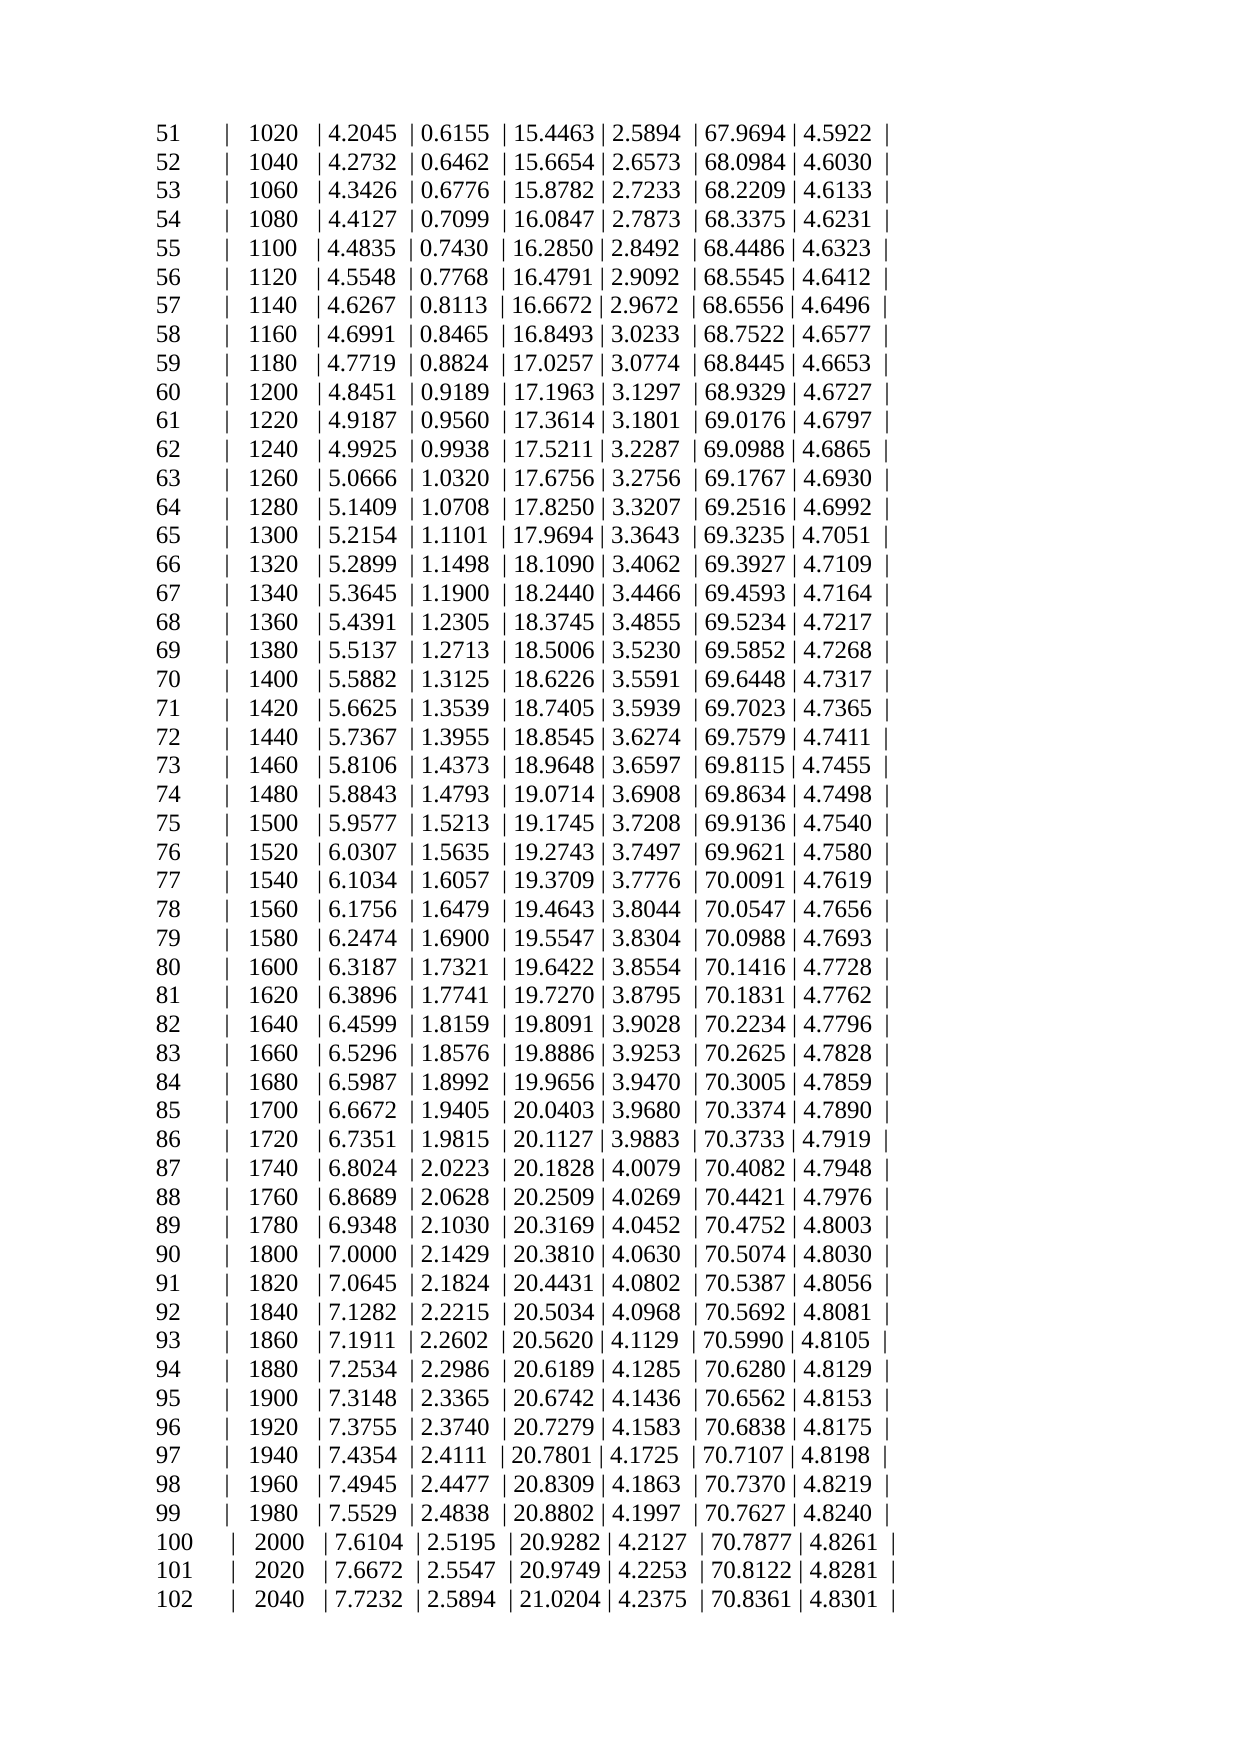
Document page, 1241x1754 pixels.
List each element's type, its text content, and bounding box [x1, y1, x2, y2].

text 69 | 1380 | 5.5137 | 1.2713 | 18.5006 | 3.5230 | 69.5852 | 4.7268 | [118, 636, 1122, 664]
text 92 | 1840 | 7.1282 | 2.2215 | 20.5034 | 4.0968 | 70.5692 | 4.8081 | [118, 1297, 1122, 1326]
text 57 | 1140 | 4.6267 | 0.8113 | 16.6672 | 2.9672 | 68.6556 | 4.6496 | [118, 291, 1122, 319]
text 66 | 1320 | 5.2899 | 1.1498 | 18.1090 | 3.4062 | 69.3927 | 4.7109 | [118, 549, 1122, 578]
text 63 | 1260 | 5.0666 | 1.0320 | 17.6756 | 3.2756 | 69.1767 | 4.6930 | [118, 463, 1122, 492]
text 62 | 1240 | 4.9925 | 0.9938 | 17.5211 | 3.2287 | 69.0988 | 4.6865 | [118, 434, 1122, 463]
text 96 | 1920 | 7.3755 | 2.3740 | 20.7279 | 4.1583 | 70.6838 | 4.8175 | [118, 1412, 1122, 1441]
text 87 | 1740 | 6.8024 | 2.0223 | 20.1828 | 4.0079 | 70.4082 | 4.7948 | [118, 1153, 1122, 1182]
text 59 | 1180 | 4.7719 | 0.8824 | 17.0257 | 3.0774 | 68.8445 | 4.6653 | [118, 348, 1122, 377]
text 68 | 1360 | 5.4391 | 1.2305 | 18.3745 | 3.4855 | 69.5234 | 4.7217 | [118, 607, 1122, 636]
text 84 | 1680 | 6.5987 | 1.8992 | 19.9656 | 3.9470 | 70.3005 | 4.7859 | [118, 1067, 1122, 1096]
text 90 | 1800 | 7.0000 | 2.1429 | 20.3810 | 4.0630 | 70.5074 | 4.8030 | [118, 1239, 1122, 1268]
text 71 | 1420 | 5.6625 | 1.3539 | 18.7405 | 3.5939 | 69.7023 | 4.7365 | [118, 693, 1122, 722]
text 81 | 1620 | 6.3896 | 1.7741 | 19.7270 | 3.8795 | 70.1831 | 4.7762 | [118, 981, 1122, 1009]
text 94 | 1880 | 7.2534 | 2.2986 | 20.6189 | 4.1285 | 70.6280 | 4.8129 | [118, 1354, 1122, 1383]
text 99 | 1980 | 7.5529 | 2.4838 | 20.8802 | 4.1997 | 70.7627 | 4.8240 | [118, 1498, 1122, 1527]
text 86 | 1720 | 6.7351 | 1.9815 | 20.1127 | 3.9883 | 70.3733 | 4.7919 | [118, 1124, 1122, 1153]
text 74 | 1480 | 5.8843 | 1.4793 | 19.0714 | 3.6908 | 69.8634 | 4.7498 | [118, 779, 1122, 808]
text 95 | 1900 | 7.3148 | 2.3365 | 20.6742 | 4.1436 | 70.6562 | 4.8153 | [118, 1383, 1122, 1412]
text 56 | 1120 | 4.5548 | 0.7768 | 16.4791 | 2.9092 | 68.5545 | 4.6412 | [118, 262, 1122, 291]
text 88 | 1760 | 6.8689 | 2.0628 | 20.2509 | 4.0269 | 70.4421 | 4.7976 | [118, 1182, 1122, 1211]
text 52 | 1040 | 4.2732 | 0.6462 | 15.6654 | 2.6573 | 68.0984 | 4.6030 | [118, 147, 1122, 176]
text 70 | 1400 | 5.5882 | 1.3125 | 18.6226 | 3.5591 | 69.6448 | 4.7317 | [118, 664, 1122, 693]
text 51 | 1020 | 4.2045 | 0.6155 | 15.4463 | 2.5894 | 67.9694 | 4.5922 | [118, 118, 1122, 147]
text 75 | 1500 | 5.9577 | 1.5213 | 19.1745 | 3.7208 | 69.9136 | 4.7540 | [118, 808, 1122, 837]
text 93 | 1860 | 7.1911 | 2.2602 | 20.5620 | 4.1129 | 70.5990 | 4.8105 | [118, 1326, 1122, 1354]
text 53 | 1060 | 4.3426 | 0.6776 | 15.8782 | 2.7233 | 68.2209 | 4.6133 | [118, 176, 1122, 204]
text 55 | 1100 | 4.4835 | 0.7430 | 16.2850 | 2.8492 | 68.4486 | 4.6323 | [118, 233, 1122, 262]
text 72 | 1440 | 5.7367 | 1.3955 | 18.8545 | 3.6274 | 69.7579 | 4.7411 | [118, 722, 1122, 751]
text 102 | 2040 | 7.7232 | 2.5894 | 21.0204 | 4.2375 | 70.8361 | 4.8301 | [118, 1584, 1122, 1613]
text 80 | 1600 | 6.3187 | 1.7321 | 19.6422 | 3.8554 | 70.1416 | 4.7728 | [118, 952, 1122, 981]
text 76 | 1520 | 6.0307 | 1.5635 | 19.2743 | 3.7497 | 69.9621 | 4.7580 | [118, 837, 1122, 866]
text 83 | 1660 | 6.5296 | 1.8576 | 19.8886 | 3.9253 | 70.2625 | 4.7828 | [118, 1038, 1122, 1067]
text 101 | 2020 | 7.6672 | 2.5547 | 20.9749 | 4.2253 | 70.8122 | 4.8281 | [118, 1556, 1122, 1584]
text 67 | 1340 | 5.3645 | 1.1900 | 18.2440 | 3.4466 | 69.4593 | 4.7164 | [118, 578, 1122, 607]
text 79 | 1580 | 6.2474 | 1.6900 | 19.5547 | 3.8304 | 70.0988 | 4.7693 | [118, 923, 1122, 952]
text 78 | 1560 | 6.1756 | 1.6479 | 19.4643 | 3.8044 | 70.0547 | 4.7656 | [118, 894, 1122, 923]
text 60 | 1200 | 4.8451 | 0.9189 | 17.1963 | 3.1297 | 68.9329 | 4.6727 | [118, 377, 1122, 406]
text 77 | 1540 | 6.1034 | 1.6057 | 19.3709 | 3.7776 | 70.0091 | 4.7619 | [118, 866, 1122, 894]
text 54 | 1080 | 4.4127 | 0.7099 | 16.0847 | 2.7873 | 68.3375 | 4.6231 | [118, 204, 1122, 233]
text 97 | 1940 | 7.4354 | 2.4111 | 20.7801 | 4.1725 | 70.7107 | 4.8198 | [118, 1441, 1122, 1469]
text 85 | 1700 | 6.6672 | 1.9405 | 20.0403 | 3.9680 | 70.3374 | 4.7890 | [118, 1096, 1122, 1124]
text 73 | 1460 | 5.8106 | 1.4373 | 18.9648 | 3.6597 | 69.8115 | 4.7455 | [118, 751, 1122, 779]
text 58 | 1160 | 4.6991 | 0.8465 | 16.8493 | 3.0233 | 68.7522 | 4.6577 | [118, 319, 1122, 348]
text 61 | 1220 | 4.9187 | 0.9560 | 17.3614 | 3.1801 | 69.0176 | 4.6797 | [118, 406, 1122, 434]
text 64 | 1280 | 5.1409 | 1.0708 | 17.8250 | 3.3207 | 69.2516 | 4.6992 | [118, 492, 1122, 521]
text 100 | 2000 | 7.6104 | 2.5195 | 20.9282 | 4.2127 | 70.7877 | 4.8261 | [118, 1527, 1122, 1556]
text 98 | 1960 | 7.4945 | 2.4477 | 20.8309 | 4.1863 | 70.7370 | 4.8219 | [118, 1469, 1122, 1498]
text 65 | 1300 | 5.2154 | 1.1101 | 17.9694 | 3.3643 | 69.3235 | 4.7051 | [118, 521, 1122, 549]
text 89 | 1780 | 6.9348 | 2.1030 | 20.3169 | 4.0452 | 70.4752 | 4.8003 | [118, 1211, 1122, 1239]
text 91 | 1820 | 7.0645 | 2.1824 | 20.4431 | 4.0802 | 70.5387 | 4.8056 | [118, 1268, 1122, 1297]
text 82 | 1640 | 6.4599 | 1.8159 | 19.8091 | 3.9028 | 70.2234 | 4.7796 | [118, 1009, 1122, 1038]
